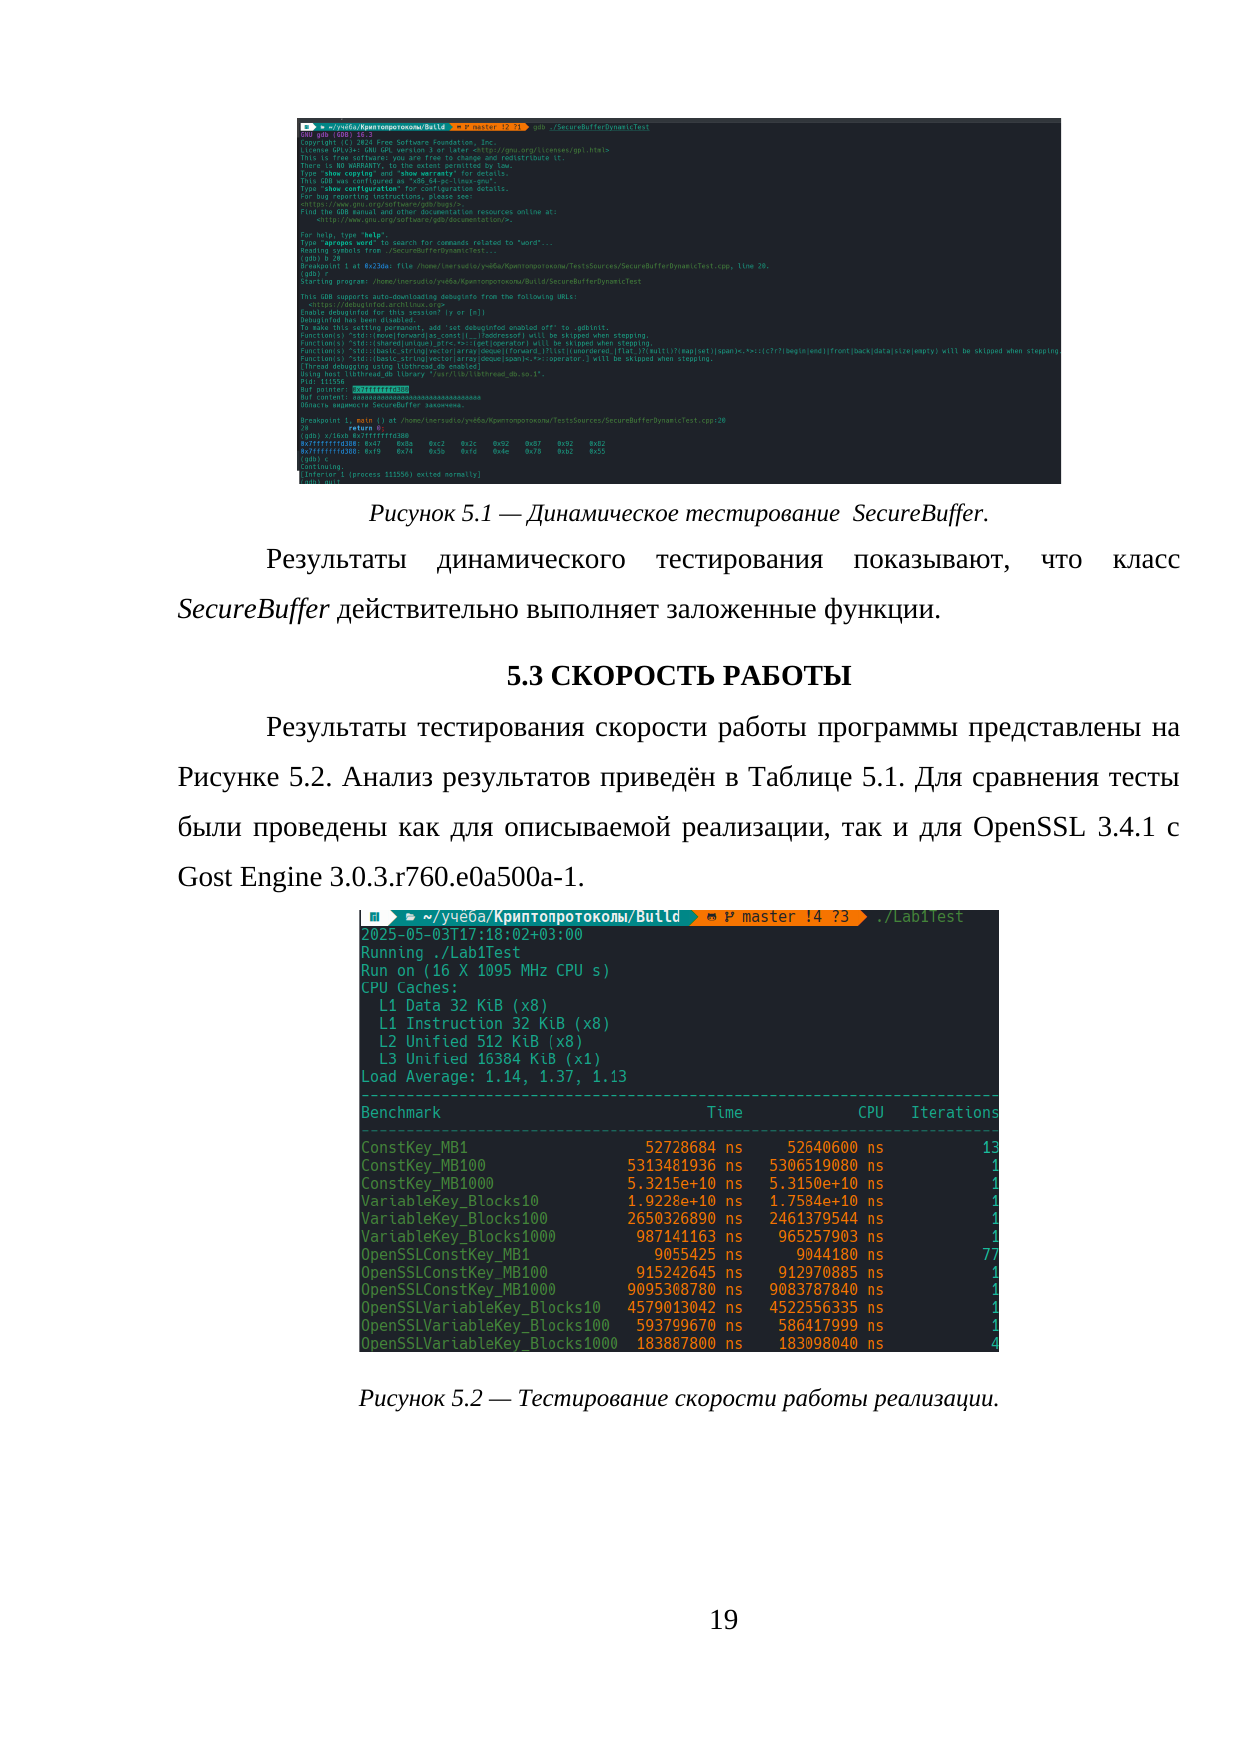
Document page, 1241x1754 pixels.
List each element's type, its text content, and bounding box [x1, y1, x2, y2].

picture [359, 910, 999, 1352]
text Рисунок 5.2 — Тестирование скорости работы реализации. [177, 910, 1181, 1412]
subtitle 5.3 СКОРОСТЬ РАБОТЫ [177, 658, 1181, 692]
text Результаты тестирования скорости работы программы представлены на Рисунке 5.2. Анализ результатов приведён в Таблице 5.1. Для сравнения тесты были проведены как для описываемой реализации, так и для OpenSSL 3.4.1 с Gost Engine 3.0.3.r760.e0a500a-1. [177, 709, 1181, 893]
picture [297, 118, 1062, 484]
text Рисунок 5.1 — Динамическое тестирование SecureBuffer. [177, 118, 1181, 527]
text Результаты динамического тестирования показывают, что класс SecureBuffer действительно выполняет заложенные функции. [177, 541, 1181, 625]
